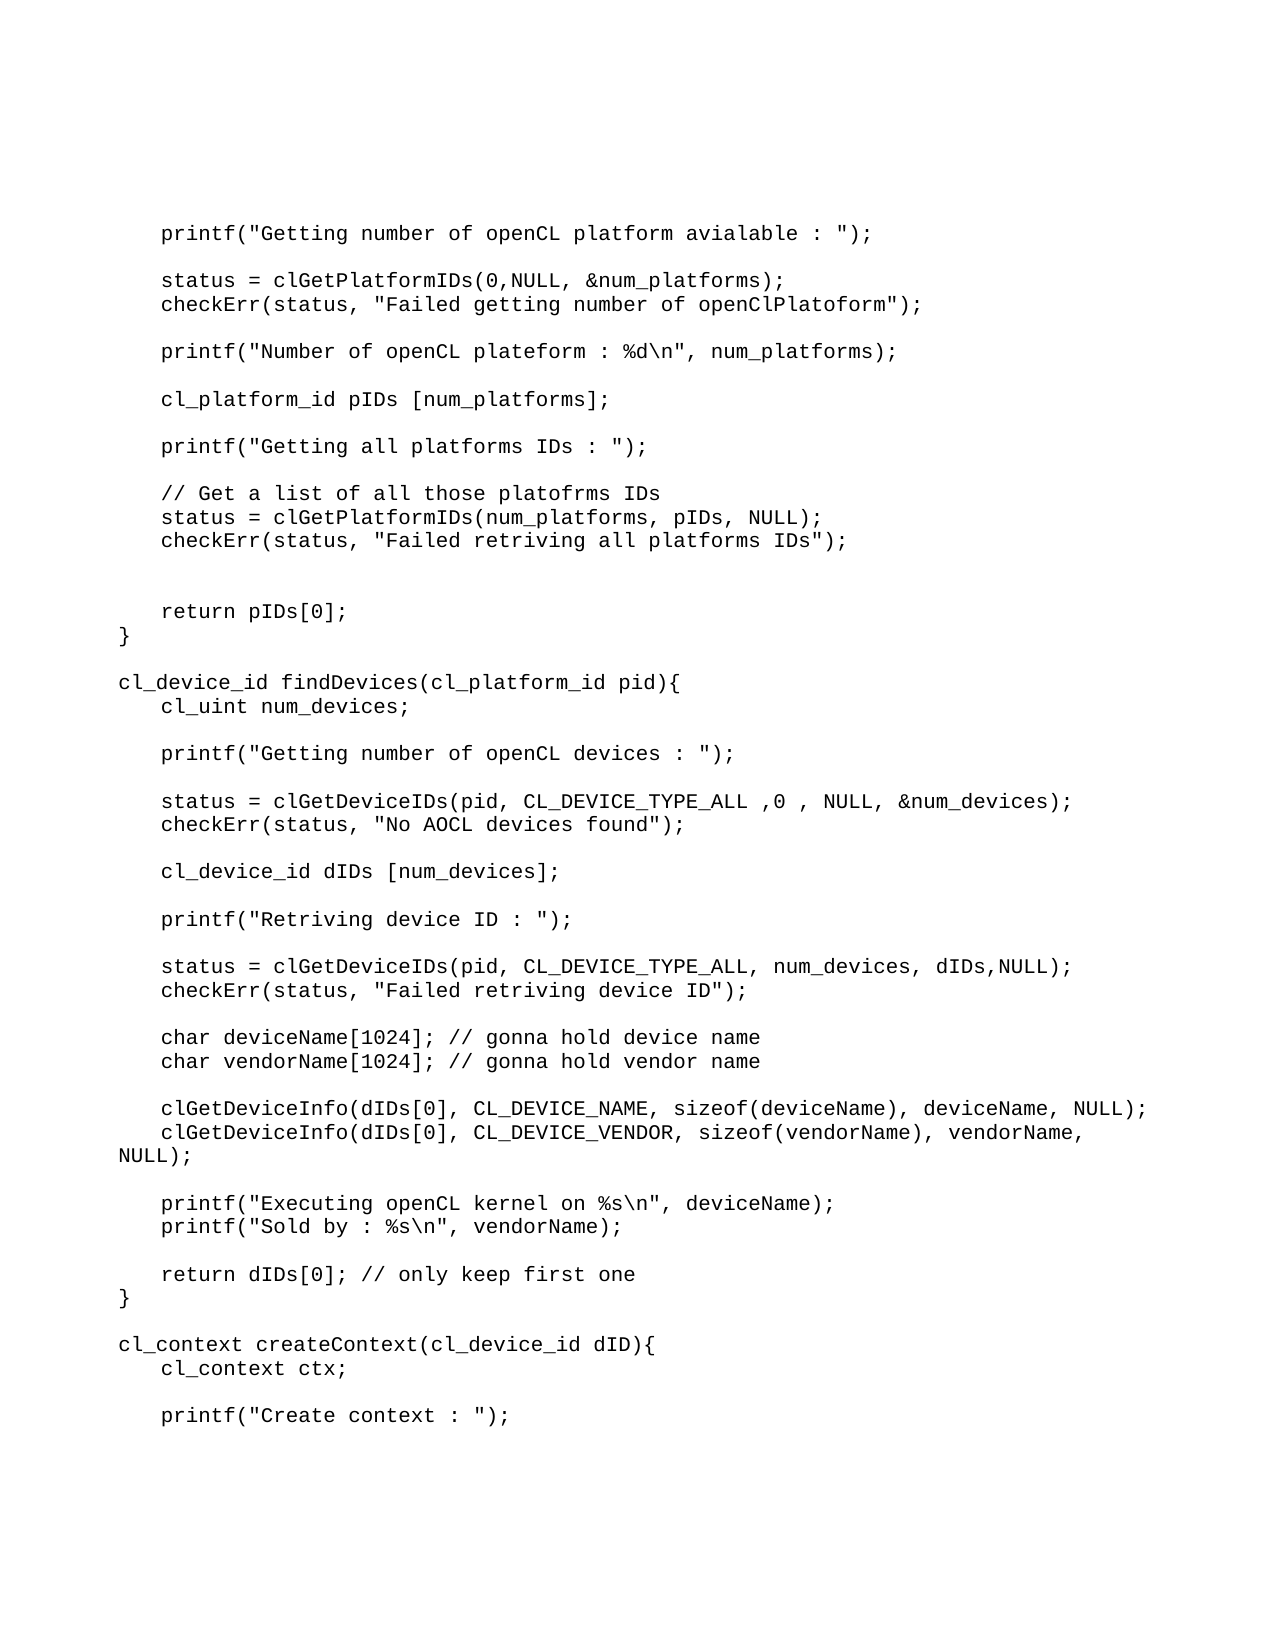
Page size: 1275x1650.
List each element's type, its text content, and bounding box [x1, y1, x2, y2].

text char vendorName[1024]; // gonna hold vendor name [118, 1051, 1157, 1074]
text printf("Getting number of openCL devices : "); [118, 743, 1157, 767]
text checkErr(status, "Failed retriving all platforms IDs"); [118, 531, 1157, 554]
text return pIDs[0]; [118, 601, 1157, 625]
text status = clGetDeviceIDs(pid, CL_DEVICE_TYPE_ALL ,0 , NULL, &num_devices); [118, 791, 1157, 814]
text cl_device_id findDevices(cl_platform_id pid){ [118, 672, 1157, 696]
text printf("Getting all platforms IDs : "); [118, 436, 1157, 459]
text printf("Getting number of openCL platform avialable : "); [118, 223, 1157, 247]
text checkErr(status, "Failed getting number of openClPlatoform"); [118, 294, 1157, 318]
text cl_context createContext(cl_device_id dID){ [118, 1334, 1157, 1358]
text checkErr(status, "Failed retriving device ID"); [118, 980, 1157, 1003]
text clGetDeviceInfo(dIDs[0], CL_DEVICE_VENDOR, sizeof(vendorName), vendorName, NULL); [118, 1122, 1157, 1169]
text printf("Sold by : %s\n", vendorName); [118, 1216, 1157, 1240]
text } [118, 1287, 1157, 1311]
text printf("Executing openCL kernel on %s\n", deviceName); [118, 1193, 1157, 1216]
text cl_platform_id pIDs [num_platforms]; [118, 389, 1157, 412]
text cl_context ctx; [118, 1358, 1157, 1382]
text char deviceName[1024]; // gonna hold device name [118, 1027, 1157, 1051]
text status = clGetPlatformIDs(0,NULL, &num_platforms); [118, 270, 1157, 294]
text checkErr(status, "No AOCL devices found"); [118, 814, 1157, 838]
text printf("Create context : "); [118, 1405, 1157, 1429]
text } [118, 625, 1157, 649]
text cl_uint num_devices; [118, 696, 1157, 720]
text return dIDs[0]; // only keep first one [118, 1263, 1157, 1287]
text printf("Retriving device ID : "); [118, 909, 1157, 932]
text status = clGetDeviceIDs(pid, CL_DEVICE_TYPE_ALL, num_devices, dIDs,NULL); [118, 956, 1157, 980]
text status = clGetPlatformIDs(num_platforms, pIDs, NULL); [118, 507, 1157, 531]
text cl_device_id dIDs [num_devices]; [118, 862, 1157, 885]
text // Get a list of all those platofrms IDs [118, 483, 1157, 507]
text clGetDeviceInfo(dIDs[0], CL_DEVICE_NAME, sizeof(deviceName), deviceName, NULL); [118, 1098, 1157, 1122]
text printf("Number of openCL plateform : %d\n", num_platforms); [118, 341, 1157, 365]
